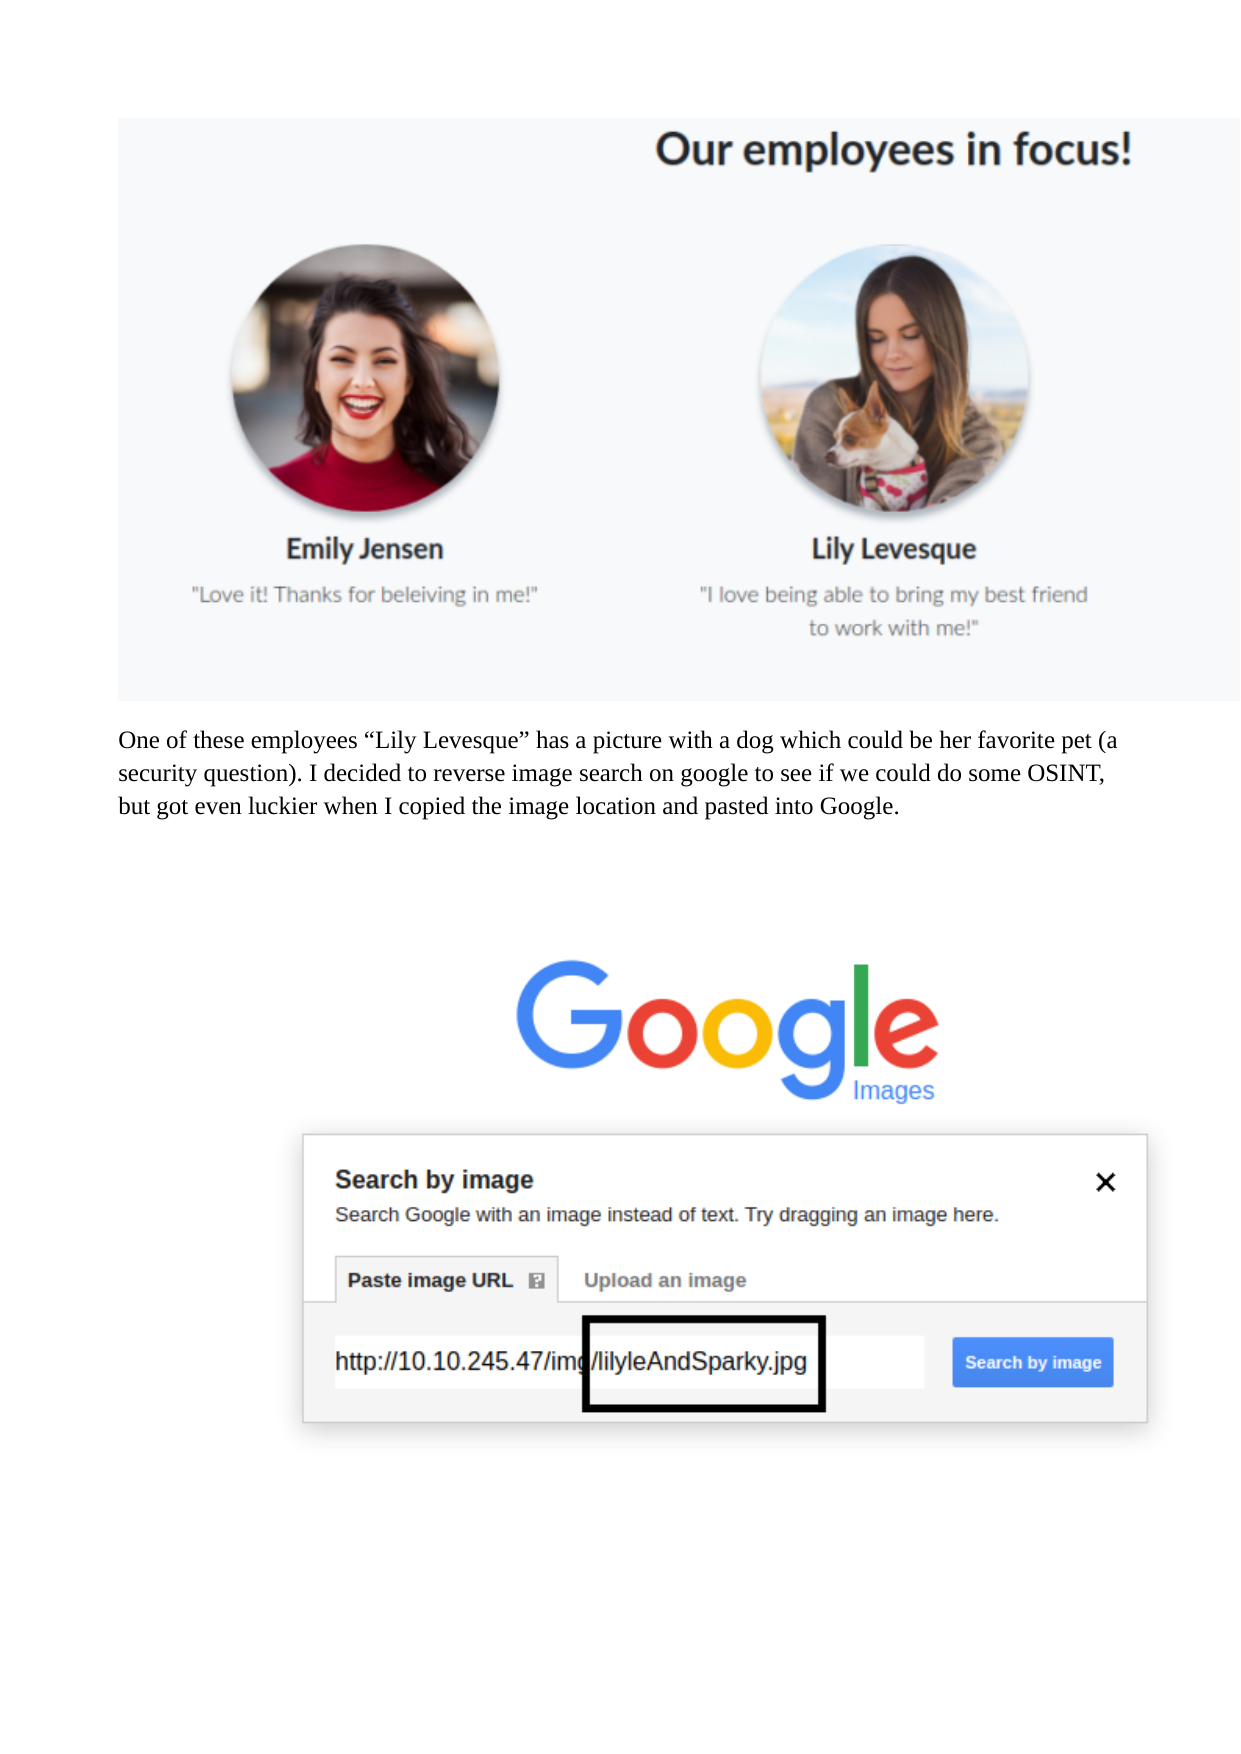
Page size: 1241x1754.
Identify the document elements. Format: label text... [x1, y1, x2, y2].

picture [118, 838, 1241, 1577]
text One of these employees “Lily Levesque” has a picture with a dog which could be her favorite pet (a security question). I decided to reverse image search on google to see if we could do some OSINT, but got even luckier when I copied the image location and pasted into Google. [118, 725, 1122, 820]
picture [118, 118, 1241, 701]
